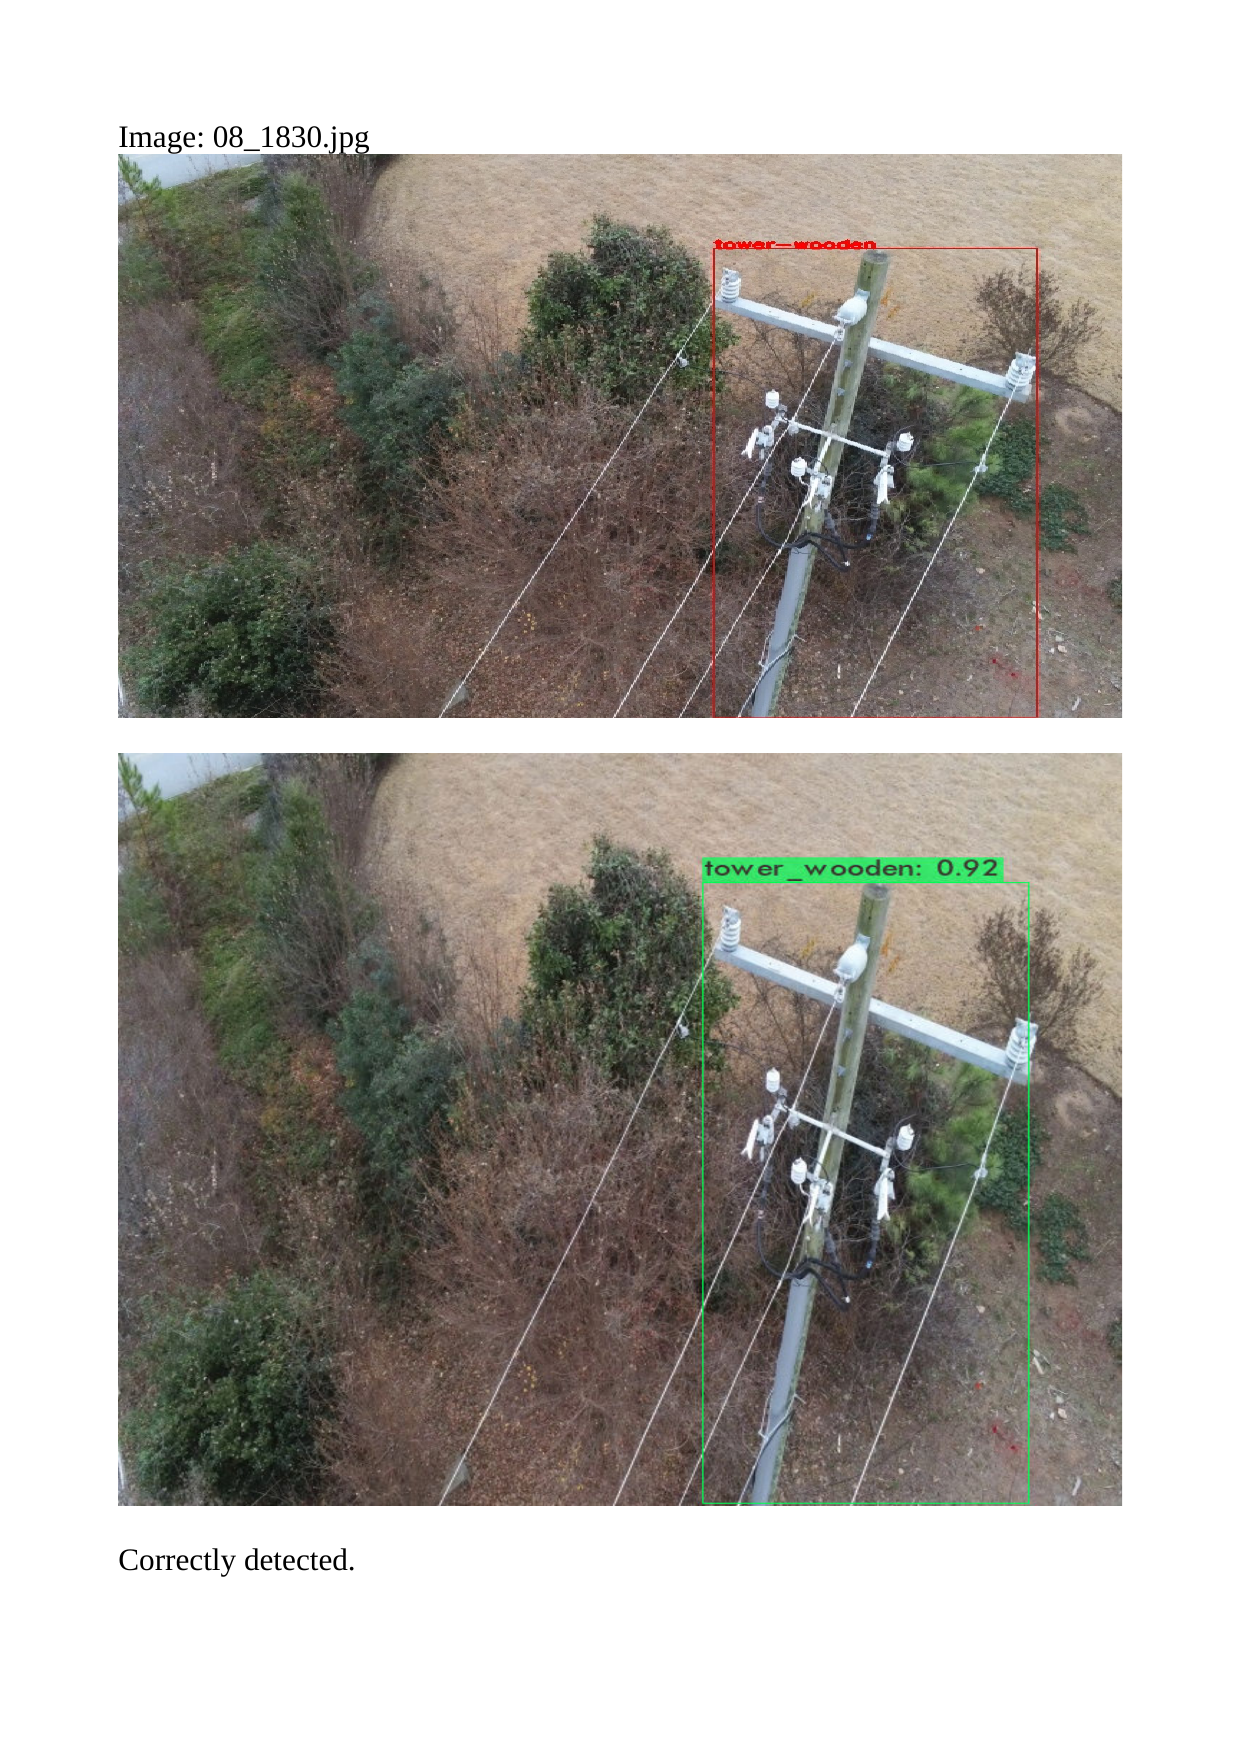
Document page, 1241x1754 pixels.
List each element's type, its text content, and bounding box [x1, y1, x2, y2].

text Image: 08_1830.jpg [118, 118, 1122, 154]
picture [118, 154, 1123, 718]
text Correctly detected. [118, 1542, 1122, 1577]
picture [118, 753, 1123, 1506]
